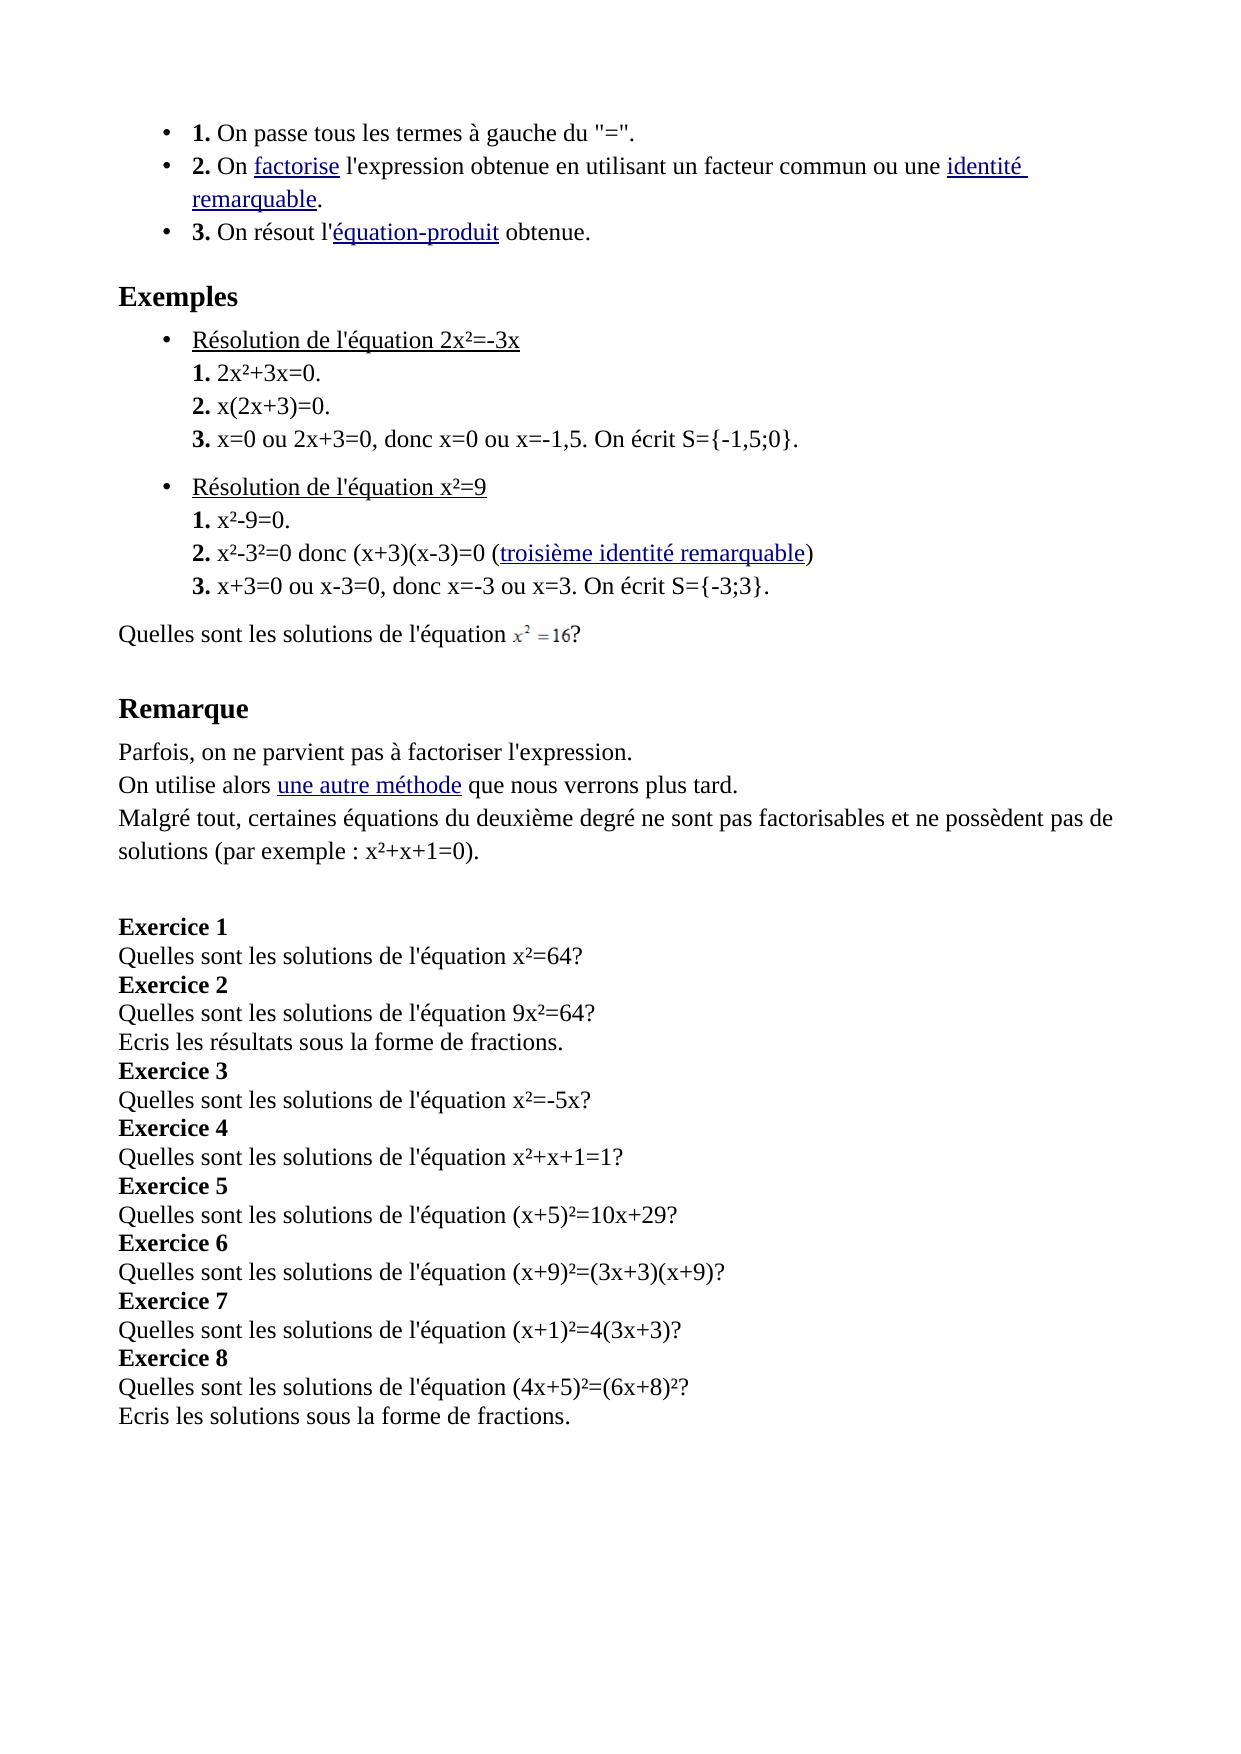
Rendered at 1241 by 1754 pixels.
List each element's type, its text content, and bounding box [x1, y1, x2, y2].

text Exercice 6 Quelles sont les solutions de l'équation (x+9)²=(3x+3)(x+9)? [118, 1228, 1122, 1286]
text Parfois, on ne parvient pas à factoriser l'expression. On utilise alors une autre méthode que nous verrons plus tard. Malgré tout, certaines équations du deuxième degré ne sont pas factorisables et ne possèdent pas de solutions (par exemple : x²+x+1=0). [118, 737, 1122, 865]
list 2. On factorise l'expression obtenue en utilisant un facteur commun ou une identité remarquable. [162, 151, 1122, 213]
text Quelles sont les solutions de l'équation ? [118, 619, 1122, 647]
subtitle Remarque [118, 691, 1122, 724]
subtitle Exemples [118, 279, 1122, 313]
list Résolution de l'équation x²=9 1. x²-9=0. 2. x²-3²=0 donc (x+3)(x-3)=0 (troisième identité remarquable) 3. x+3=0 ou x-3=0, donc x=-3 ou x=3. On écrit S={-3;3}. [162, 472, 1122, 600]
text Exercice 8 Quelles sont les solutions de l'équation (4x+5)²=(6x+8)²? Ecris les solutions sous la forme de fractions. [118, 1343, 1122, 1430]
list 1. On passe tous les termes à gauche du "=". [162, 118, 1122, 147]
text Exercice 4 Quelles sont les solutions de l'équation x²+x+1=1? Exercice 5 Quelles sont les solutions de l'équation (x+5)²=10x+29? [118, 1113, 1122, 1228]
picture [512, 625, 570, 642]
text Exercice 3 Quelles sont les solutions de l'équation x²=-5x? [118, 1056, 1122, 1113]
text Exercice 1 Quelles sont les solutions de l'équation x²=64? [118, 912, 1122, 970]
list 3. On résout l'équation-produit obtenue. [162, 217, 1122, 246]
text Exercice 2 Quelles sont les solutions de l'équation 9x²=64? Ecris les résultats sous la forme de fractions. [118, 970, 1122, 1056]
text Exercice 7 Quelles sont les solutions de l'équation (x+1)²=4(3x+3)? [118, 1286, 1122, 1343]
list Résolution de l'équation 2x²=-3x 1. 2x²+3x=0. 2. x(2x+3)=0. 3. x=0 ou 2x+3=0, donc x=0 ou x=-1,5. On écrit S={-1,5;0}. [162, 325, 1122, 453]
